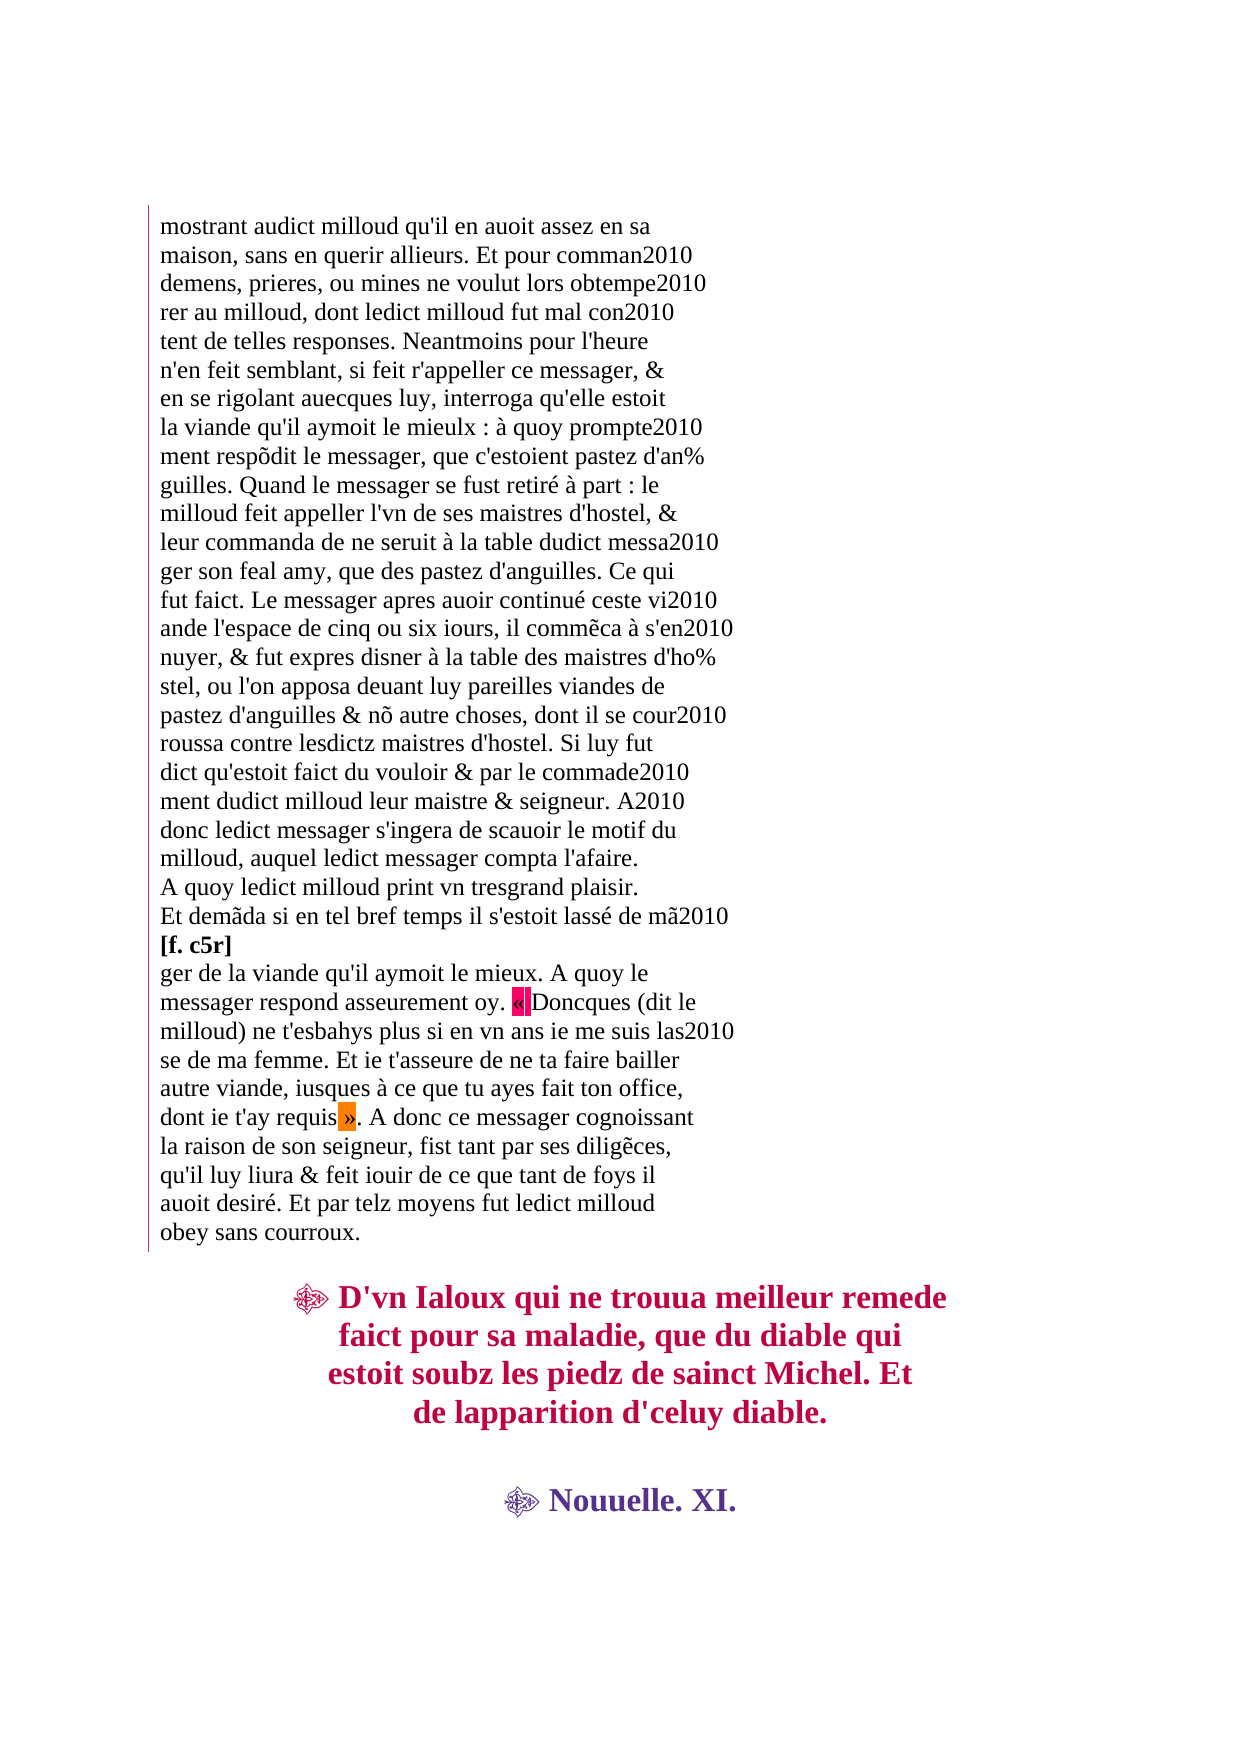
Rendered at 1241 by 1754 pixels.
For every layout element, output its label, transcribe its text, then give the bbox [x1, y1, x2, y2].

text [f. c5r] [149, 930, 1093, 958]
text ❧ Nouuelle. XI. [148, 1480, 1093, 1519]
text mostrant audict milloud qu'il en auoit assez en sa maison, sans en querir allieurs. Et pour comman2010 demens, prieres, ou mines ne voulut lors obtempe2010 rer au milloud, dont ledict milloud fut mal con2010 tent de telles responses. Neantmoins pour l'heure n'en feit semblant, si feit r'appeller ce messager, & en se rigolant auecques luy, interroga qu'elle estoit la viande qu'il aymoit le mieulx : à quoy prompte2010 ment respõdit le messager, que c'estoient pastez d'an% guilles. Quand le messager se fust retiré à part : le milloud feit appeller l'vn de ses maistres d'hostel, & leur commanda de ne seruit à la table dudict messa2010 ger son feal amy, que des pastez d'anguilles. Ce qui fut faict. Le messager apres auoir continué ceste vi2010 ande l'espace de cinq ou six iours, il commẽca à s'en2010 nuyer, & fut expres disner à la table des maistres d'ho% stel, ou l'on apposa deuant luy pareilles viandes de pastez d'anguilles & nõ autre choses, dont il se cour2010 roussa contre lesdictz maistres d'hostel. Si luy fut dict qu'estoit faict du vouloir & par le commade2010 ment dudict milloud leur maistre & seigneur. A2010 donc ledict messager s'ingera de scauoir le motif du milloud, auquel ledict messager compta l'afaire. A quoy ledict milloud print vn tresgrand plaisir. Et demãda si en tel bref temps il s'estoit lassé de mã2010 [149, 205, 1093, 930]
text ger de la viande qu'il aymoit le mieux. A quoy le messager respond asseurement oy. « Doncques (dit le milloud) ne t'esbahys plus si en vn ans ie me suis las2010 se de ma femme. Et ie t'asseure de ne ta faire bailler autre viande, iusques à ce que tu ayes fait ton office, dont ie t'ay requis ». A donc ce messager cognoissant la raison de son seigneur, fist tant par ses diligẽces, qu'il luy liura & feit iouir de ce que tant de foys il auoit desiré. Et par telz moyens fut ledict milloud obey sans courroux. [149, 958, 1093, 1252]
text ❧ D'vn Ialoux qui ne trouua meilleur remede faict pour sa maladie, que du diable qui estoit soubz les piedz de sainct Michel. Et de lapparition d'celuy diable. [148, 1277, 1093, 1430]
